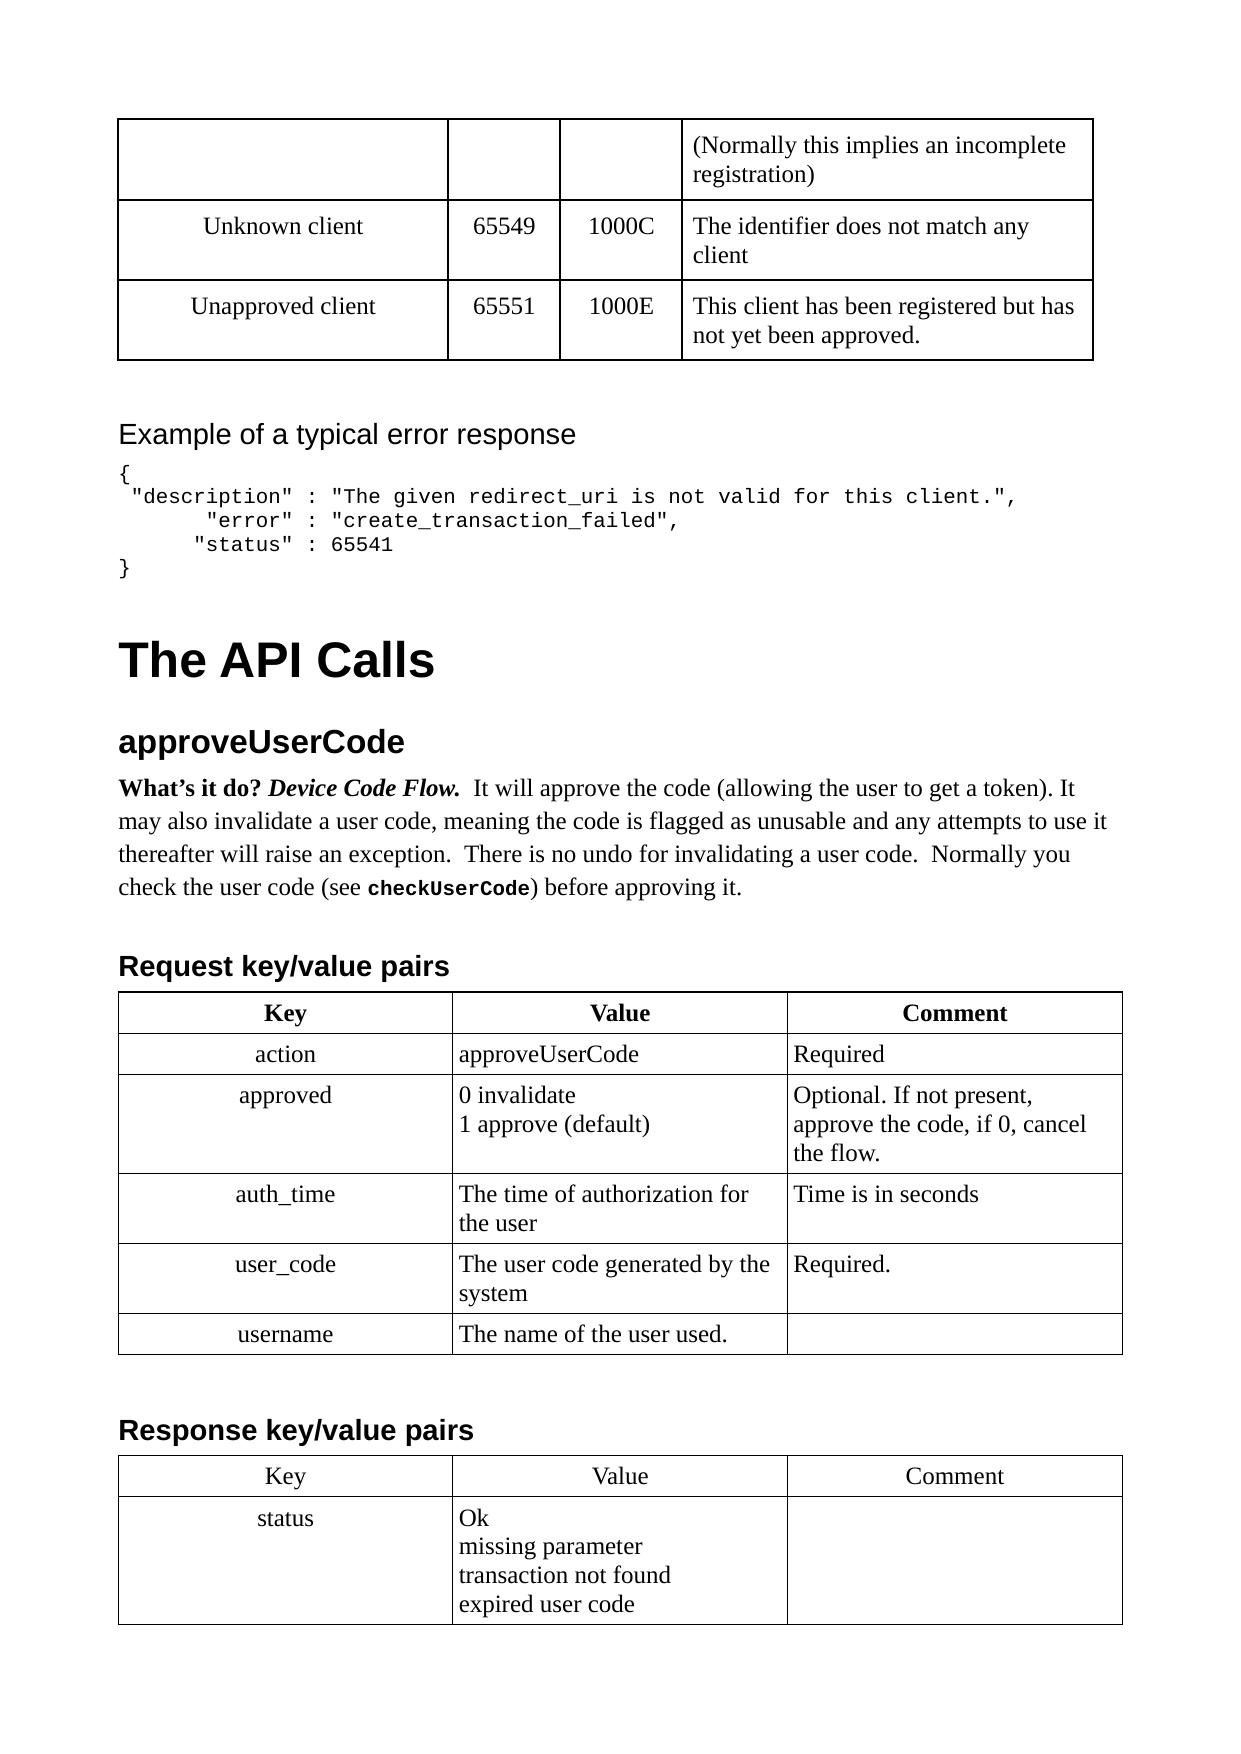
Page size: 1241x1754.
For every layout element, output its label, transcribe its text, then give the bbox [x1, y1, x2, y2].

table_header Value [453, 1456, 787, 1496]
table_cell The user code generated by the system [453, 1244, 787, 1313]
table_cell action [119, 1034, 452, 1074]
subtitle The API Calls [118, 631, 1122, 688]
table_cell Ok missing parameter transaction not found expired user code [453, 1497, 787, 1623]
table_cell 65549 [449, 201, 559, 279]
table_cell (Normally this implies an incomplete registration) [683, 120, 1092, 198]
subtitle Example of a typical error response [118, 417, 1122, 450]
subtitle approveUserCode [118, 722, 1122, 760]
table_cell status [119, 1497, 452, 1623]
table_header Key [119, 1456, 452, 1496]
table_cell The name of the user used. [453, 1314, 787, 1354]
text What’s it do? Device Code Flow. It will approve the code (allowing the user to get a token). It may also invalidate a user code, meaning the code is flagged as unusable and any attempts to use it thereafter will raise an exception. There is no undo for invalidating a user code. Normally you check the user code (see checkUserCode) before approving it. [118, 773, 1122, 901]
table_cell approveUserCode [453, 1034, 787, 1074]
table_header Key [119, 993, 452, 1033]
table_cell Unknown client [119, 201, 447, 279]
table_cell username [119, 1314, 452, 1354]
text } [118, 557, 1122, 581]
table_header Comment [788, 993, 1122, 1033]
table_header Comment [788, 1456, 1122, 1496]
table_cell 1000E [561, 281, 681, 359]
table_cell auth_time [119, 1174, 452, 1243]
table_cell Required [788, 1034, 1122, 1074]
table_cell [449, 120, 559, 198]
table_cell [788, 1314, 1122, 1354]
table_cell The time of authorization for the user [453, 1174, 787, 1243]
table_cell user_code [119, 1244, 452, 1313]
table_cell 1000C [561, 201, 681, 279]
table_cell 0 invalidate 1 approve (default) [453, 1075, 787, 1173]
text "status" : 65541 [118, 534, 1122, 557]
table_cell 65551 [449, 281, 559, 359]
table_cell approved [119, 1075, 452, 1173]
text "error" : "create_transaction_failed", [118, 510, 1122, 534]
table_cell [119, 120, 447, 198]
text "description" : "The given redirect_uri is not valid for this client.", [118, 486, 1122, 510]
table_cell The identifier does not match any client [683, 201, 1092, 279]
table_cell [561, 120, 681, 198]
table_cell [788, 1497, 1122, 1623]
subtitle Response key/value pairs [118, 1413, 1122, 1446]
table_cell Optional. If not present, approve the code, if 0, cancel the flow. [788, 1075, 1122, 1173]
table_cell Time is in seconds [788, 1174, 1122, 1243]
table_header Value [453, 993, 787, 1033]
text { [118, 463, 1122, 486]
table_cell This client has been registered but has not yet been approved. [683, 281, 1092, 359]
table_cell Required. [788, 1244, 1122, 1313]
subtitle Request key/value pairs [118, 949, 1122, 983]
table_cell Unapproved client [119, 281, 447, 359]
